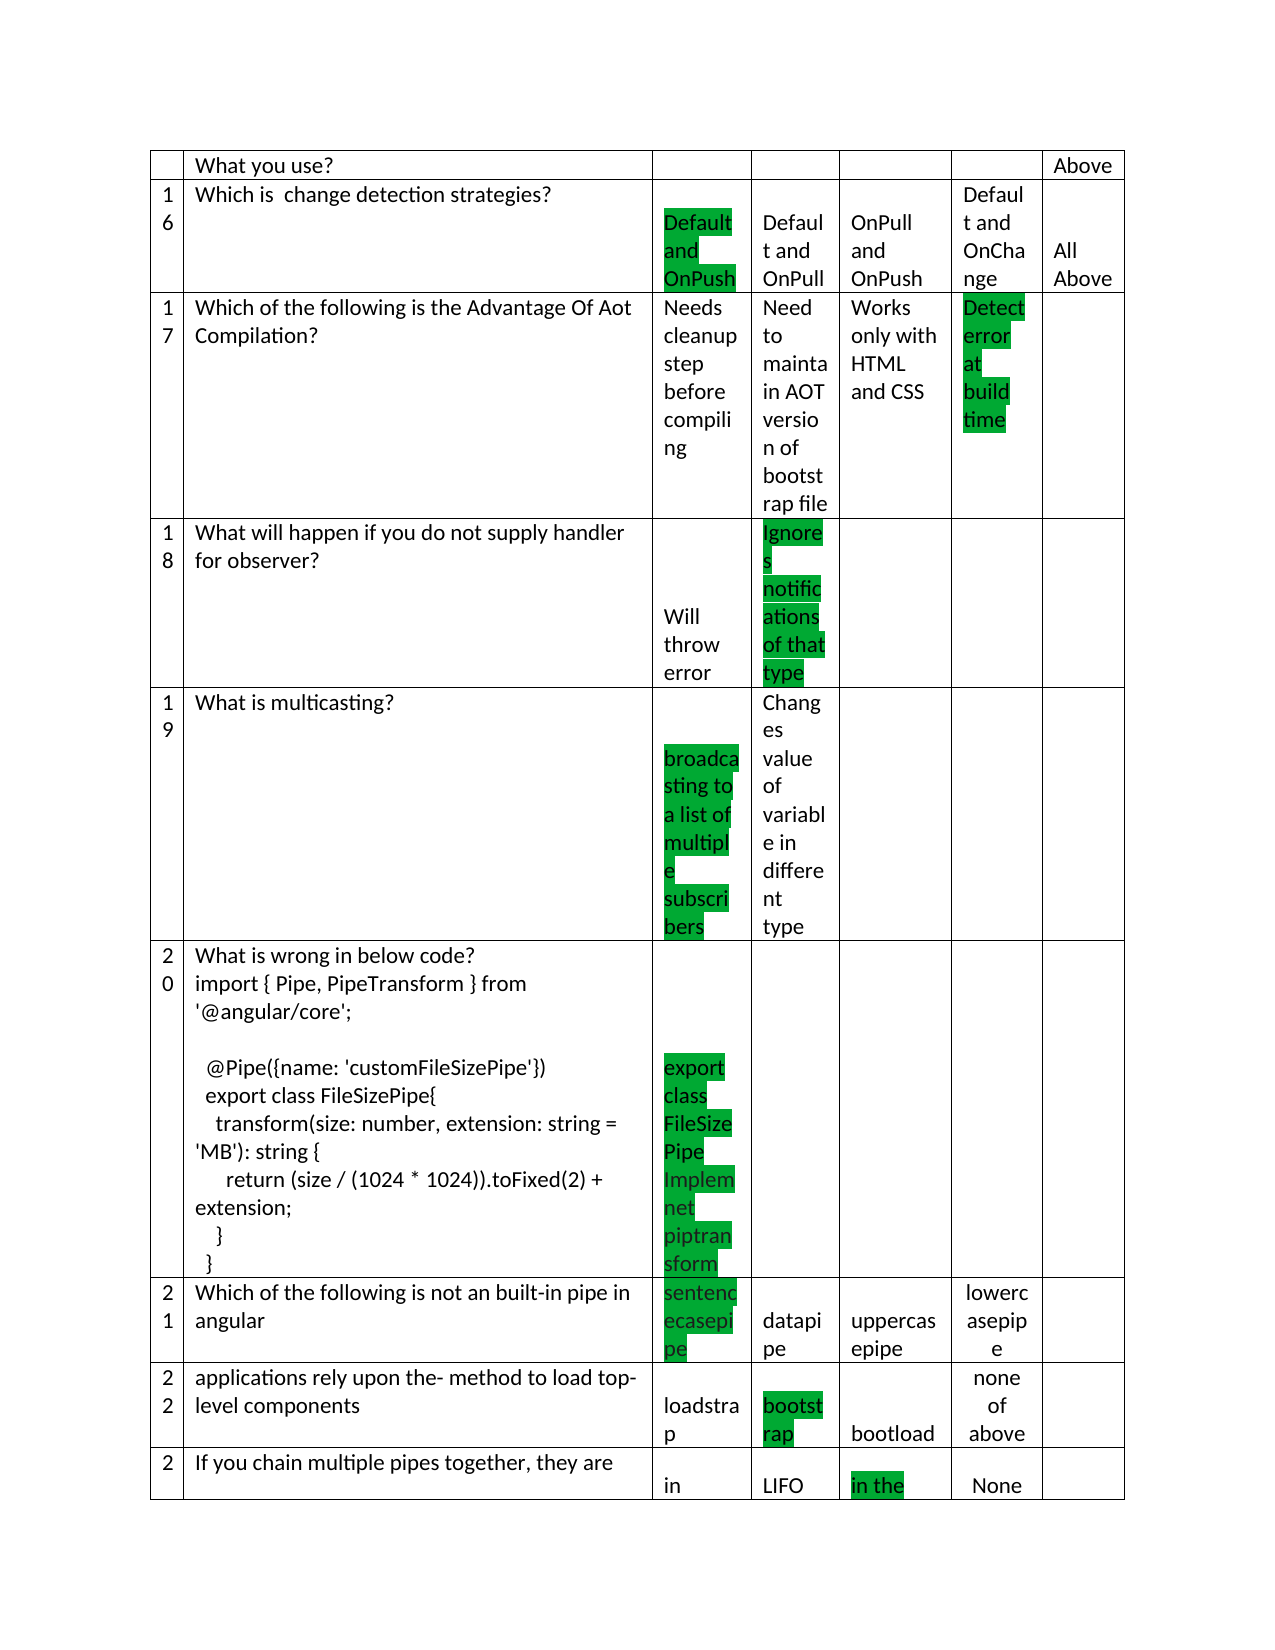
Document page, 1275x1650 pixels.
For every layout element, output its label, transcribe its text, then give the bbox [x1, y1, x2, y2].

table_cell applications rely upon the- method to load top-level components [184, 1363, 652, 1447]
table_cell Detect error at build time [952, 293, 1042, 517]
table_cell Which of the following is not an built-in pipe in angular [184, 1278, 652, 1362]
table_cell export class FileSizePipe Implemnet piptransform [653, 941, 751, 1277]
table_cell Default and OnPull [752, 180, 839, 292]
table_cell [1043, 293, 1124, 517]
table_cell in the [840, 1448, 951, 1499]
table_cell [840, 151, 951, 179]
table_cell [1043, 1448, 1124, 1499]
table_cell sentencecasepipe [653, 1278, 751, 1362]
table_cell 22 [151, 1363, 183, 1447]
table_cell If you chain multiple pipes together, they are [184, 1448, 652, 1499]
table_cell Will throw error [653, 519, 751, 687]
table_cell datapipe [752, 1278, 839, 1362]
table_cell Default and OnChange [952, 180, 1042, 292]
table_cell 17 [151, 293, 183, 517]
table_cell OnPull and OnPush [840, 180, 951, 292]
table_cell [1043, 1278, 1124, 1362]
table_cell [1043, 1363, 1124, 1447]
table_cell in [653, 1448, 751, 1499]
table_cell What will happen if you do not supply handler for observer? [184, 519, 652, 687]
table_cell [653, 151, 751, 179]
table_cell All Above [1043, 180, 1124, 292]
table_cell Above [1043, 151, 1124, 179]
table_cell 19 [151, 688, 183, 940]
table_cell lowercasepipe [952, 1278, 1042, 1362]
table_cell Need to maintain AOT version of bootstrap file [752, 293, 839, 517]
table_cell [151, 151, 183, 179]
table_cell bootload [840, 1363, 951, 1447]
table_cell [952, 688, 1042, 940]
table_cell Works only with HTML and CSS [840, 293, 951, 517]
table_cell broadcasting to a list of multiple subscribers [653, 688, 751, 940]
table_cell [840, 941, 951, 1277]
table_cell None [952, 1448, 1042, 1499]
table_cell 20 [151, 941, 183, 1277]
table_cell [1043, 688, 1124, 940]
table_cell [752, 151, 839, 179]
table_cell [952, 151, 1042, 179]
table_cell 18 [151, 519, 183, 687]
table_cell Changes value of variable in different type [752, 688, 839, 940]
table_cell 2 [151, 1448, 183, 1499]
table_cell [840, 688, 951, 940]
table_cell Which is change detection strategies? [184, 180, 652, 292]
table_cell none of above [952, 1363, 1042, 1447]
table_cell 21 [151, 1278, 183, 1362]
table_cell Default and OnPush [653, 180, 751, 292]
table_cell What is wrong in below code? import { Pipe, PipeTransform } from '@angular/core'; @Pipe({name: 'customFileSizePipe'}) export class FileSizePipe{ transform(size: number, extension: string = 'MB'): string { return (size / (1024 * 1024)).toFixed(2) + extension; } } [184, 941, 652, 1277]
table_cell bootstrap [752, 1363, 839, 1447]
table_cell Which of the following is the Advantage Of Aot Compilation? [184, 293, 652, 517]
table_cell [1043, 941, 1124, 1277]
table_cell [952, 519, 1042, 687]
table_cell loadstrap [653, 1363, 751, 1447]
table_cell [1043, 519, 1124, 687]
table_cell What you use? [184, 151, 652, 179]
table_cell [752, 941, 839, 1277]
table_cell uppercasepipe [840, 1278, 951, 1362]
table_cell Needs cleanup step before compiling [653, 293, 751, 517]
table_cell LIFO [752, 1448, 839, 1499]
table_cell What is multicasting? [184, 688, 652, 940]
table_cell 16 [151, 180, 183, 292]
table_cell Ignores notifications of that type [752, 519, 839, 687]
table_cell [952, 941, 1042, 1277]
table_cell [840, 519, 951, 687]
